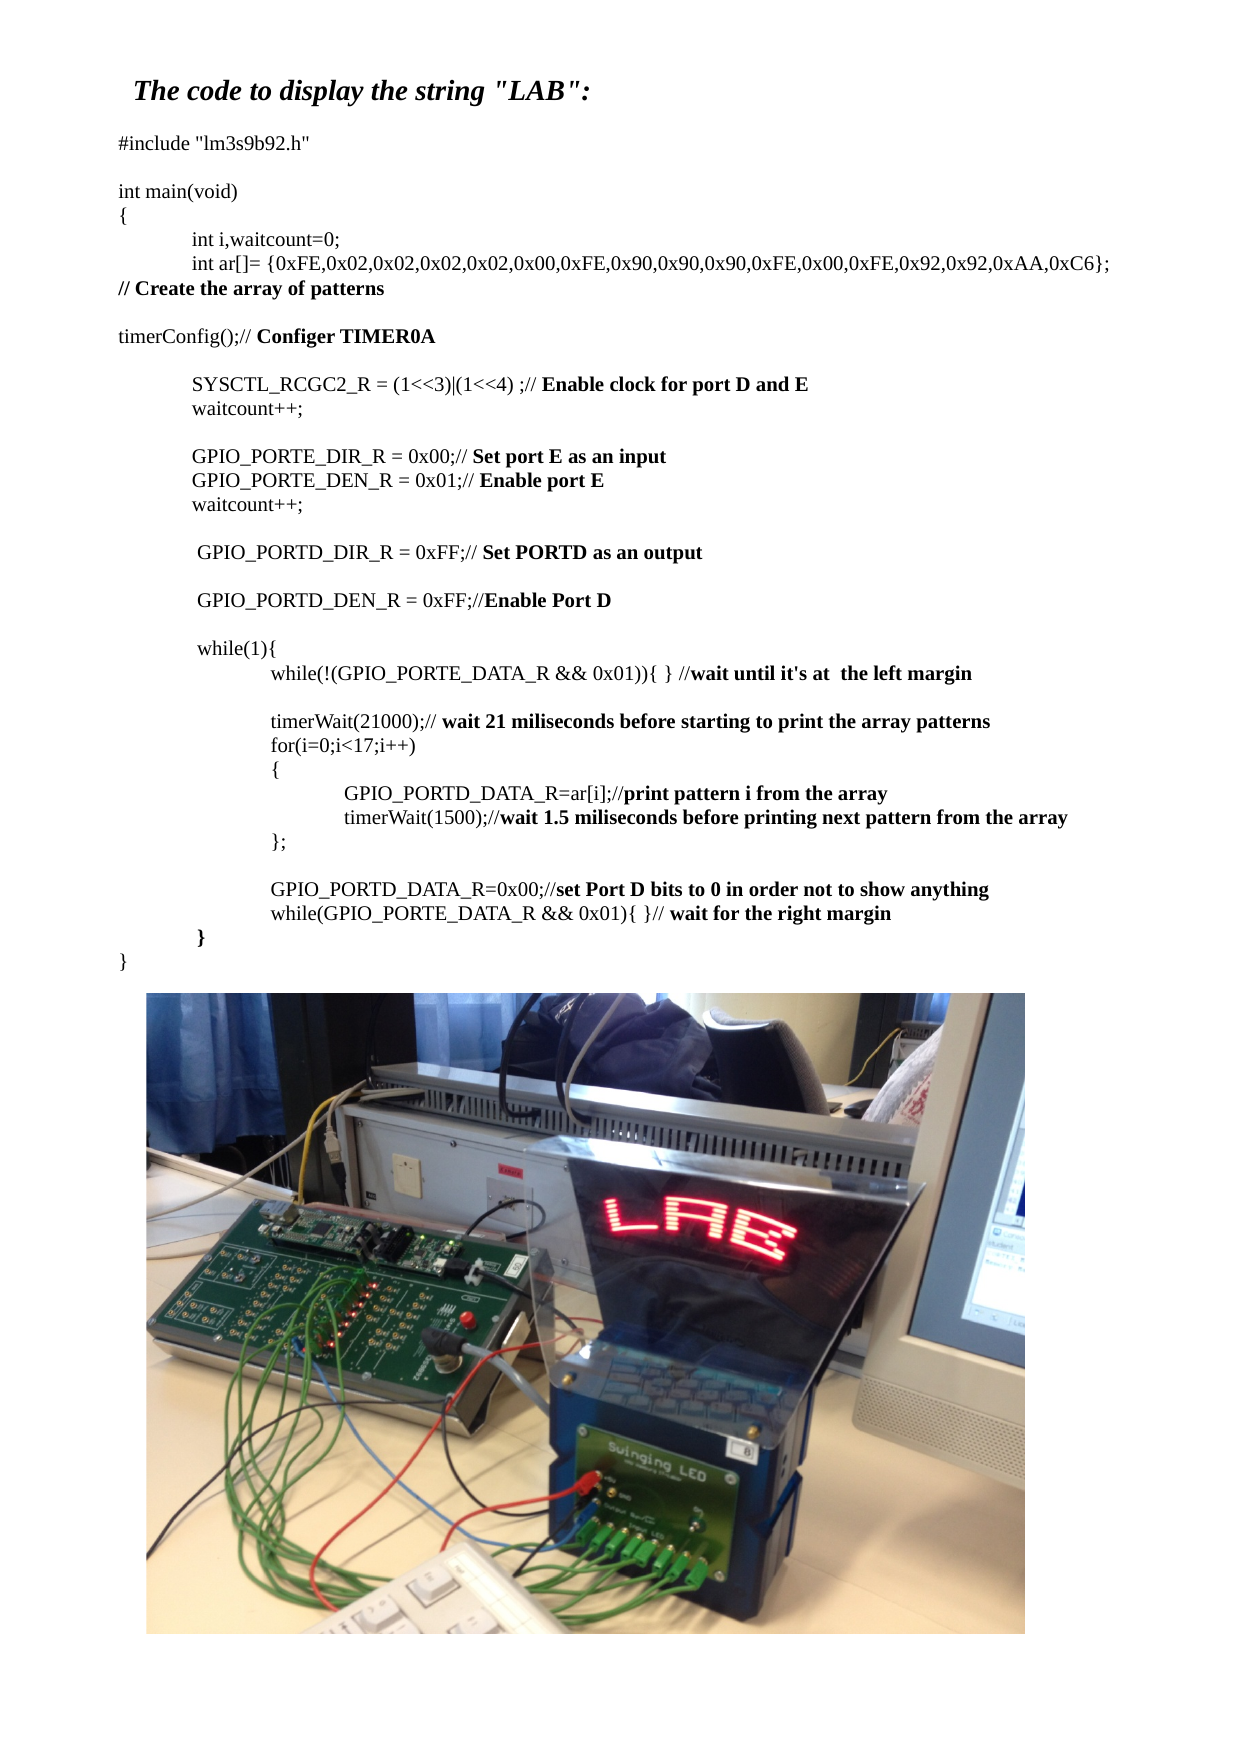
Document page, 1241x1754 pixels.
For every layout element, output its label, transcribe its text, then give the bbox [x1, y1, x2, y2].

text { [118, 757, 1122, 781]
text timerConfig();// Configer TIMER0A [118, 323, 1122, 348]
text for(i=0;i<17;i++) [118, 733, 1122, 757]
text while(GPIO_PORTE_DATA_R && 0x01){ }// wait for the right margin [118, 901, 1122, 925]
text GPIO_PORTE_DEN_R = 0x01;// Enable port E [118, 468, 1122, 492]
text while(1){ [118, 636, 1122, 660]
text GPIO_PORTD_DIR_R = 0xFF;// Set PORTD as an output [118, 540, 1122, 564]
text The code to display the string "LAB": [118, 73, 1122, 107]
text timerWait(1500);//wait 1.5 miliseconds before printing next pattern from the array [118, 805, 1122, 829]
text GPIO_PORTD_DEN_R = 0xFF;//Enable Port D [118, 588, 1122, 612]
text }; [118, 829, 1122, 853]
text } [118, 949, 1122, 973]
text GPIO_PORTD_DATA_R=0x00;//set Port D bits to 0 in order not to show anything [118, 877, 1122, 901]
text int ar[]= {0xFE,0x02,0x02,0x02,0x02,0x00,0xFE,0x90,0x90,0x90,0xFE,0x00,0xFE,0x92,0x92,0xAA,0xC6}; [118, 251, 1122, 275]
text GPIO_PORTD_DATA_R=ar[i];//print pattern i from the array [118, 781, 1122, 805]
text // Create the array of patterns [118, 275, 1122, 299]
text while(!(GPIO_PORTE_DATA_R && 0x01)){ } //wait until it's at the left margin [118, 660, 1122, 684]
text } [118, 925, 1122, 949]
text int i,waitcount=0; [118, 227, 1122, 251]
text GPIO_PORTE_DIR_R = 0x00;// Set port E as an input [118, 444, 1122, 468]
text SYSCTL_RCGC2_R = (1<<3)|(1<<4) ;// Enable clock for port D and E [118, 372, 1122, 396]
text { [118, 203, 1122, 227]
text waitcount++; [118, 396, 1122, 420]
text int main(void) [118, 179, 1122, 203]
text timerWait(21000);// wait 21 miliseconds before starting to print the array patterns [118, 708, 1122, 733]
text #include "lm3s9b92.h" [118, 131, 1122, 155]
text waitcount++; [118, 492, 1122, 516]
